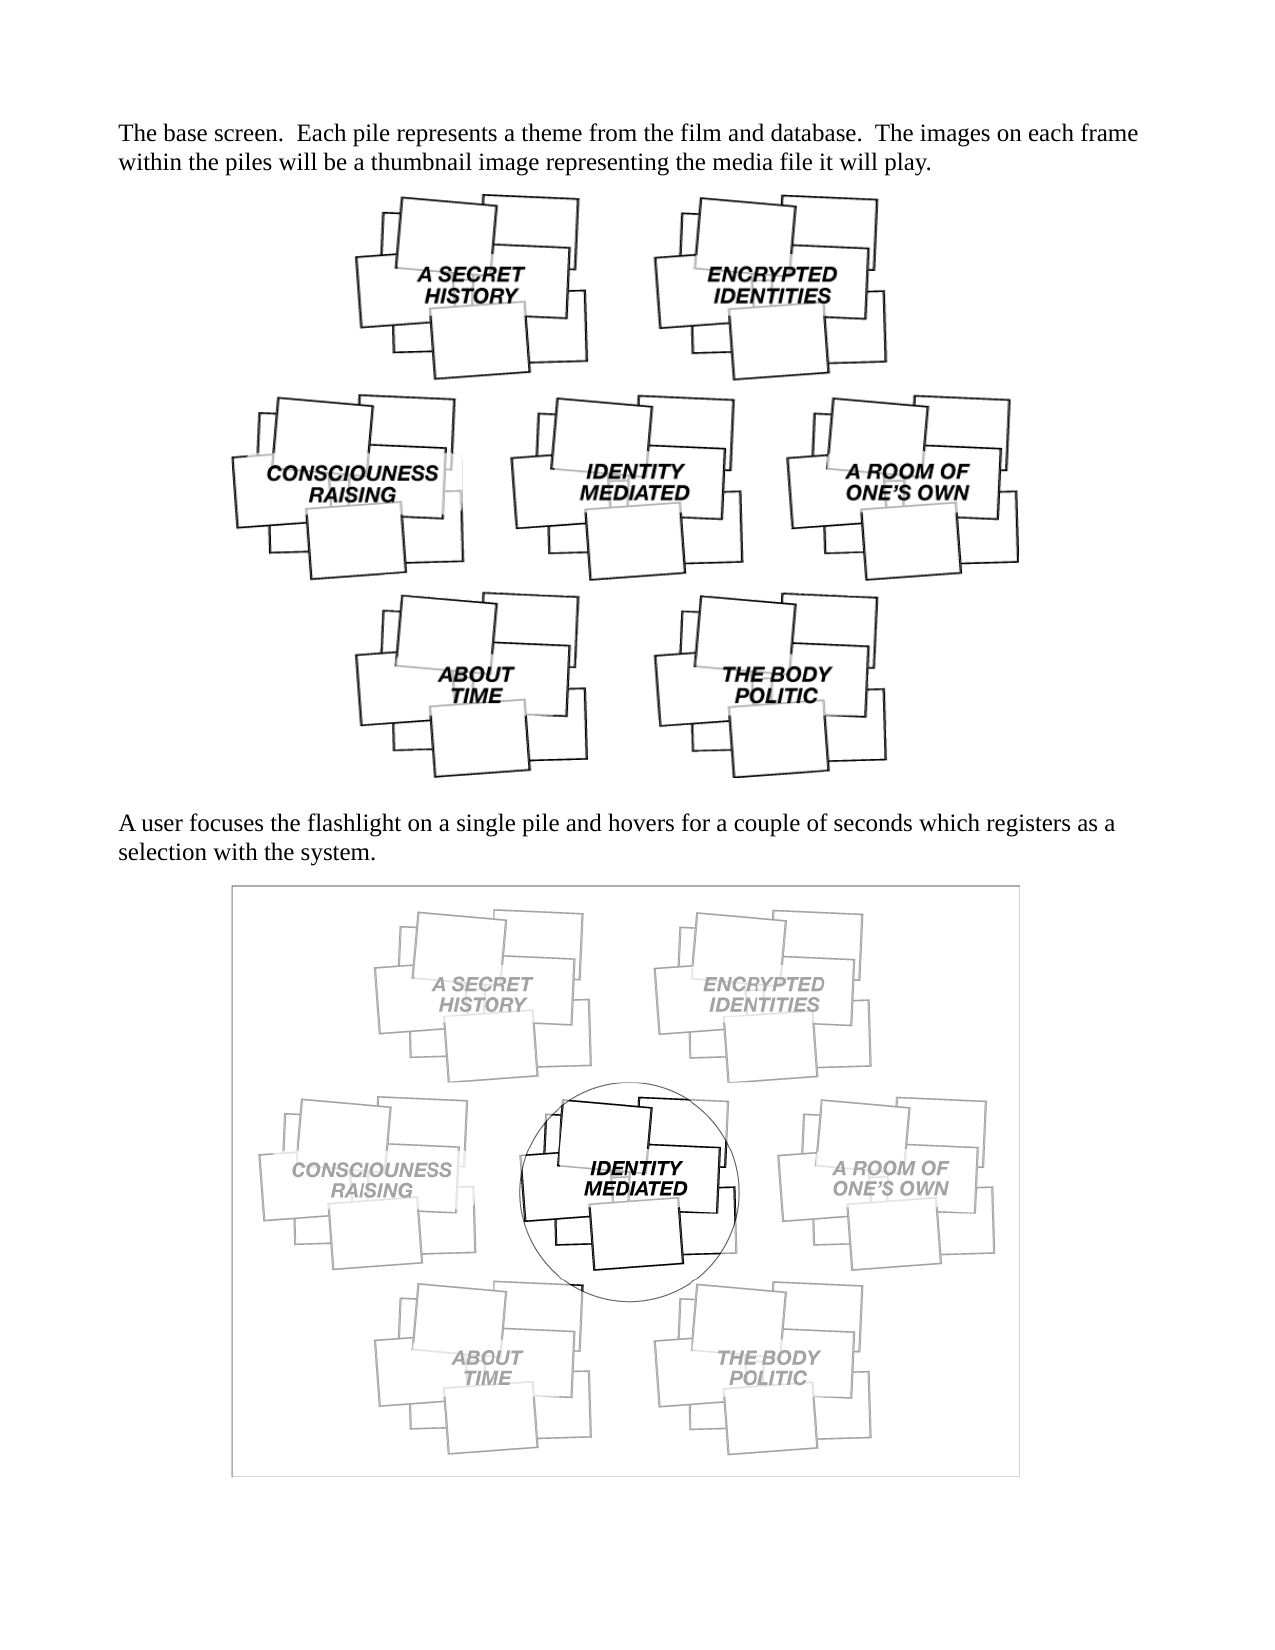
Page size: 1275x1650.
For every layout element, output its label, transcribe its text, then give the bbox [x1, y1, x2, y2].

text A user focuses the flashlight on a single pile and hovers for a couple of seconds which registers as a selection with the system. [118, 808, 1157, 866]
text The base screen. Each pile represents a theme from the film and database. The images on each frame within the piles will be a thumbnail image representing the media file it will play. [118, 118, 1157, 176]
picture [231, 885, 1020, 1477]
picture [231, 194, 1019, 778]
